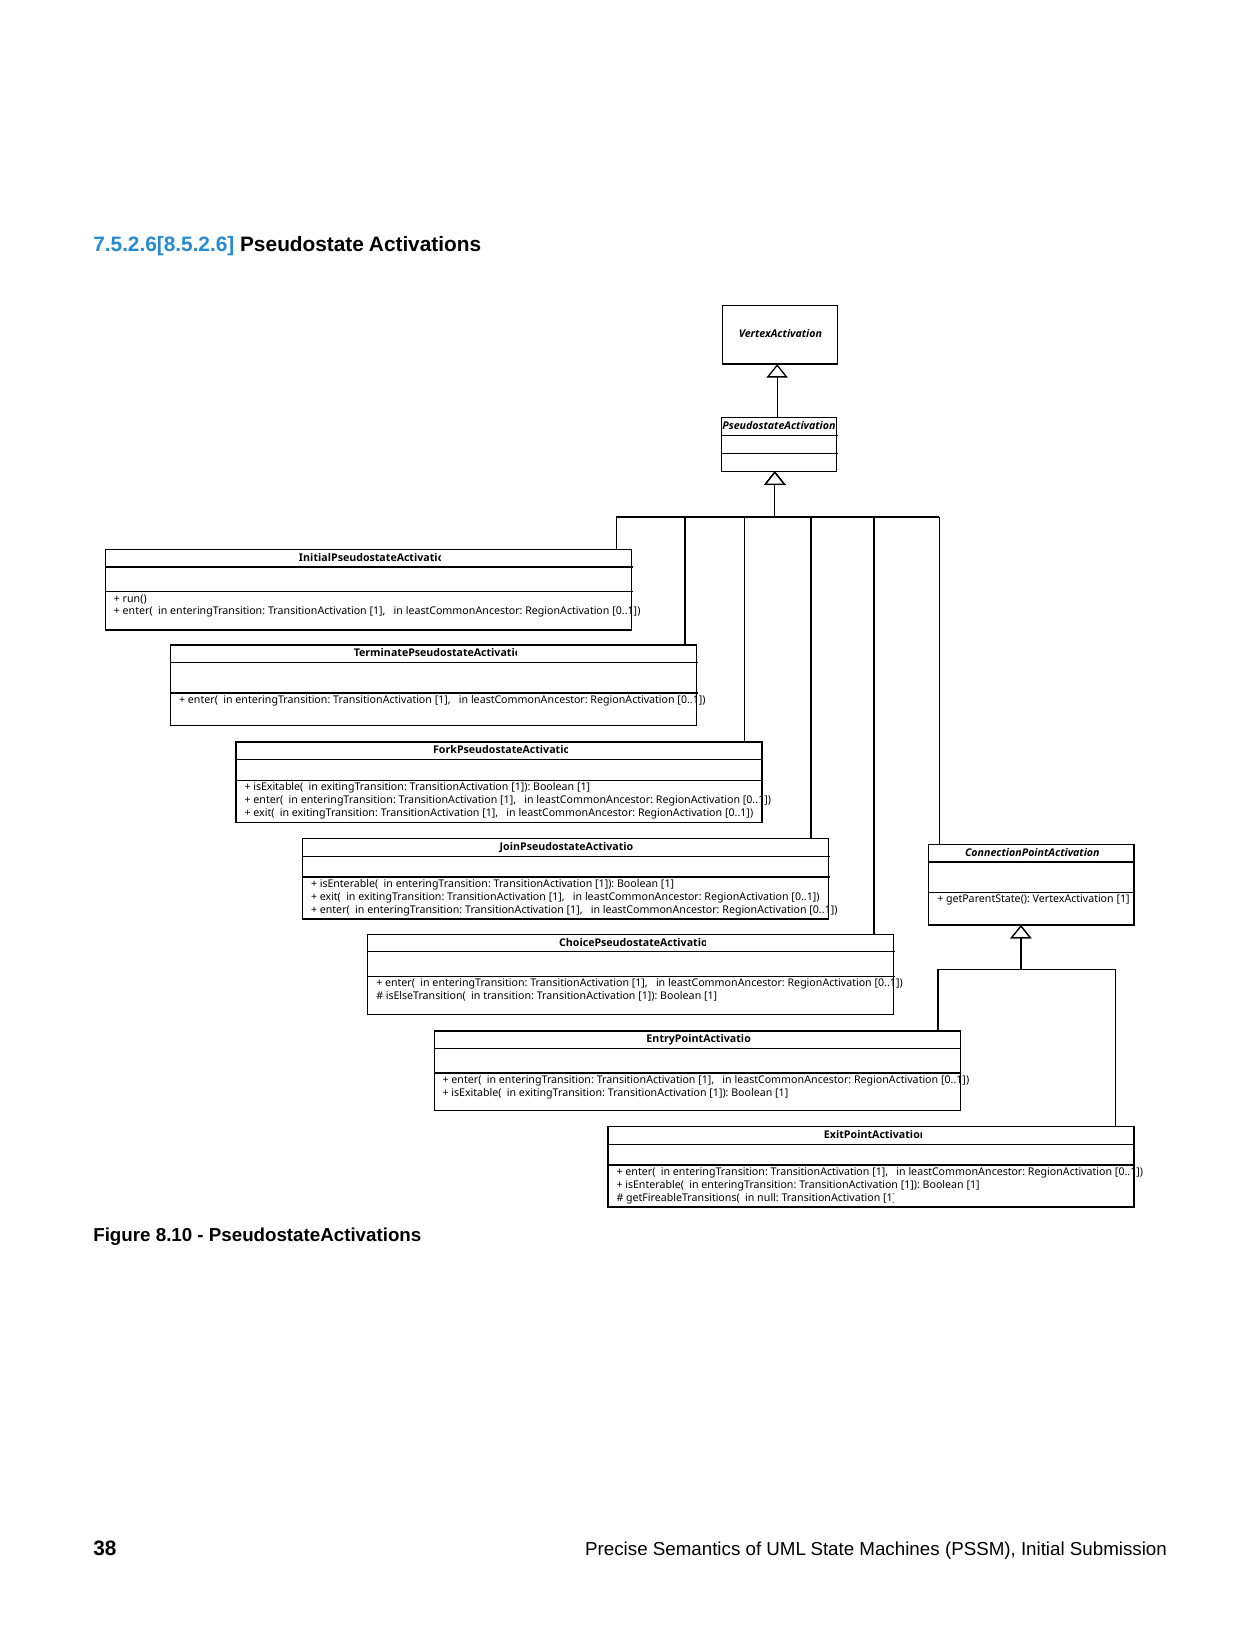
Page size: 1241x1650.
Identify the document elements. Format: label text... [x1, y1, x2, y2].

subtitle Pseudostate Activations [93, 231, 1164, 256]
text Figure 8.10 - PseudostateActivations [93, 293, 1147, 1245]
